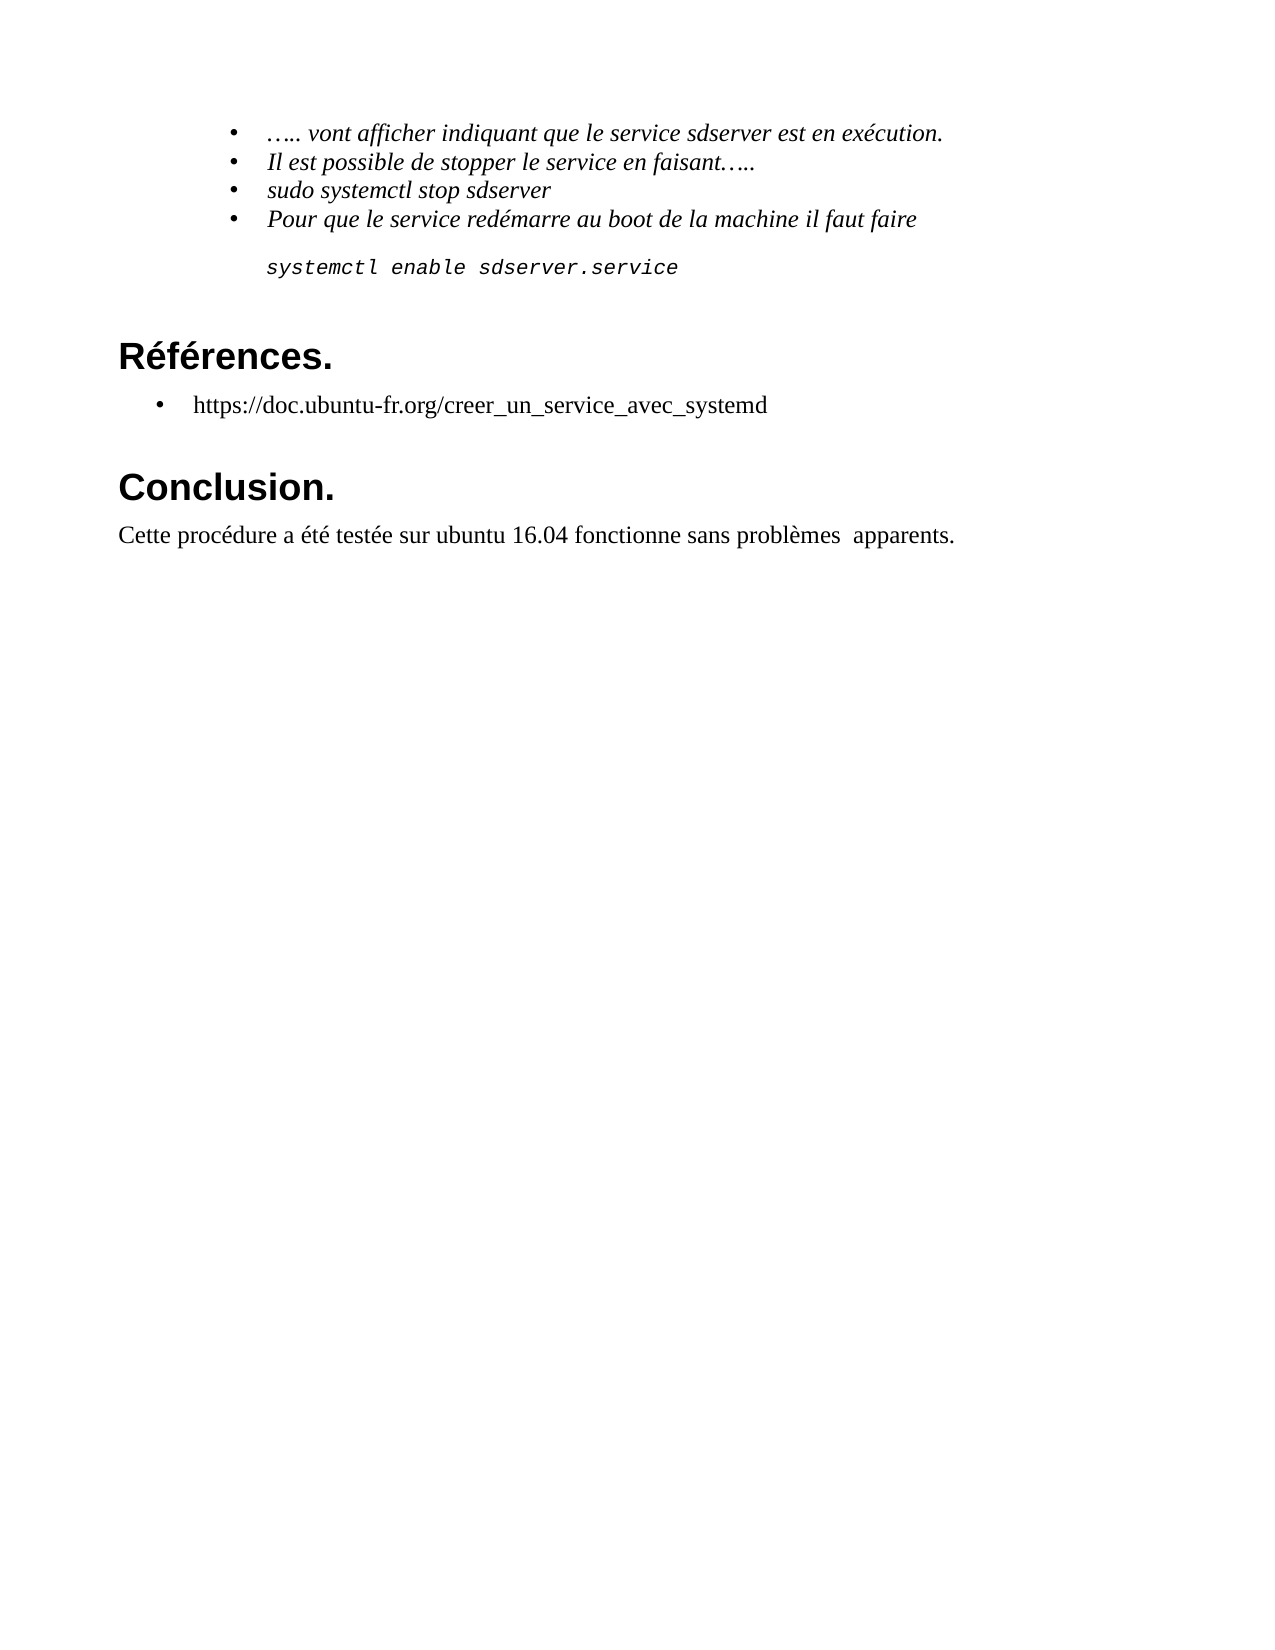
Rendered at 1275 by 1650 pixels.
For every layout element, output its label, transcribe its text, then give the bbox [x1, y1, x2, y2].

text Cette procédure a été testée sur ubuntu 16.04 fonctionne sans problèmes apparents. [118, 521, 1157, 549]
list ….. vont afficher indiquant que le service sdserver est en exécution. [229, 118, 1157, 147]
subtitle Conclusion. [118, 464, 1157, 508]
list https://doc.ubuntu-fr.org/creer_un_service_avec_systemd [156, 390, 1157, 419]
list Il est possible de stopper le service en faisant….. [229, 147, 1157, 176]
subtitle Références. [118, 334, 1157, 378]
text systemctl enable sdserver.service [266, 257, 1157, 280]
list Pour que le service redémarre au boot de la machine il faut faire [229, 204, 1157, 233]
list sudo systemctl stop sdserver [229, 176, 1157, 204]
